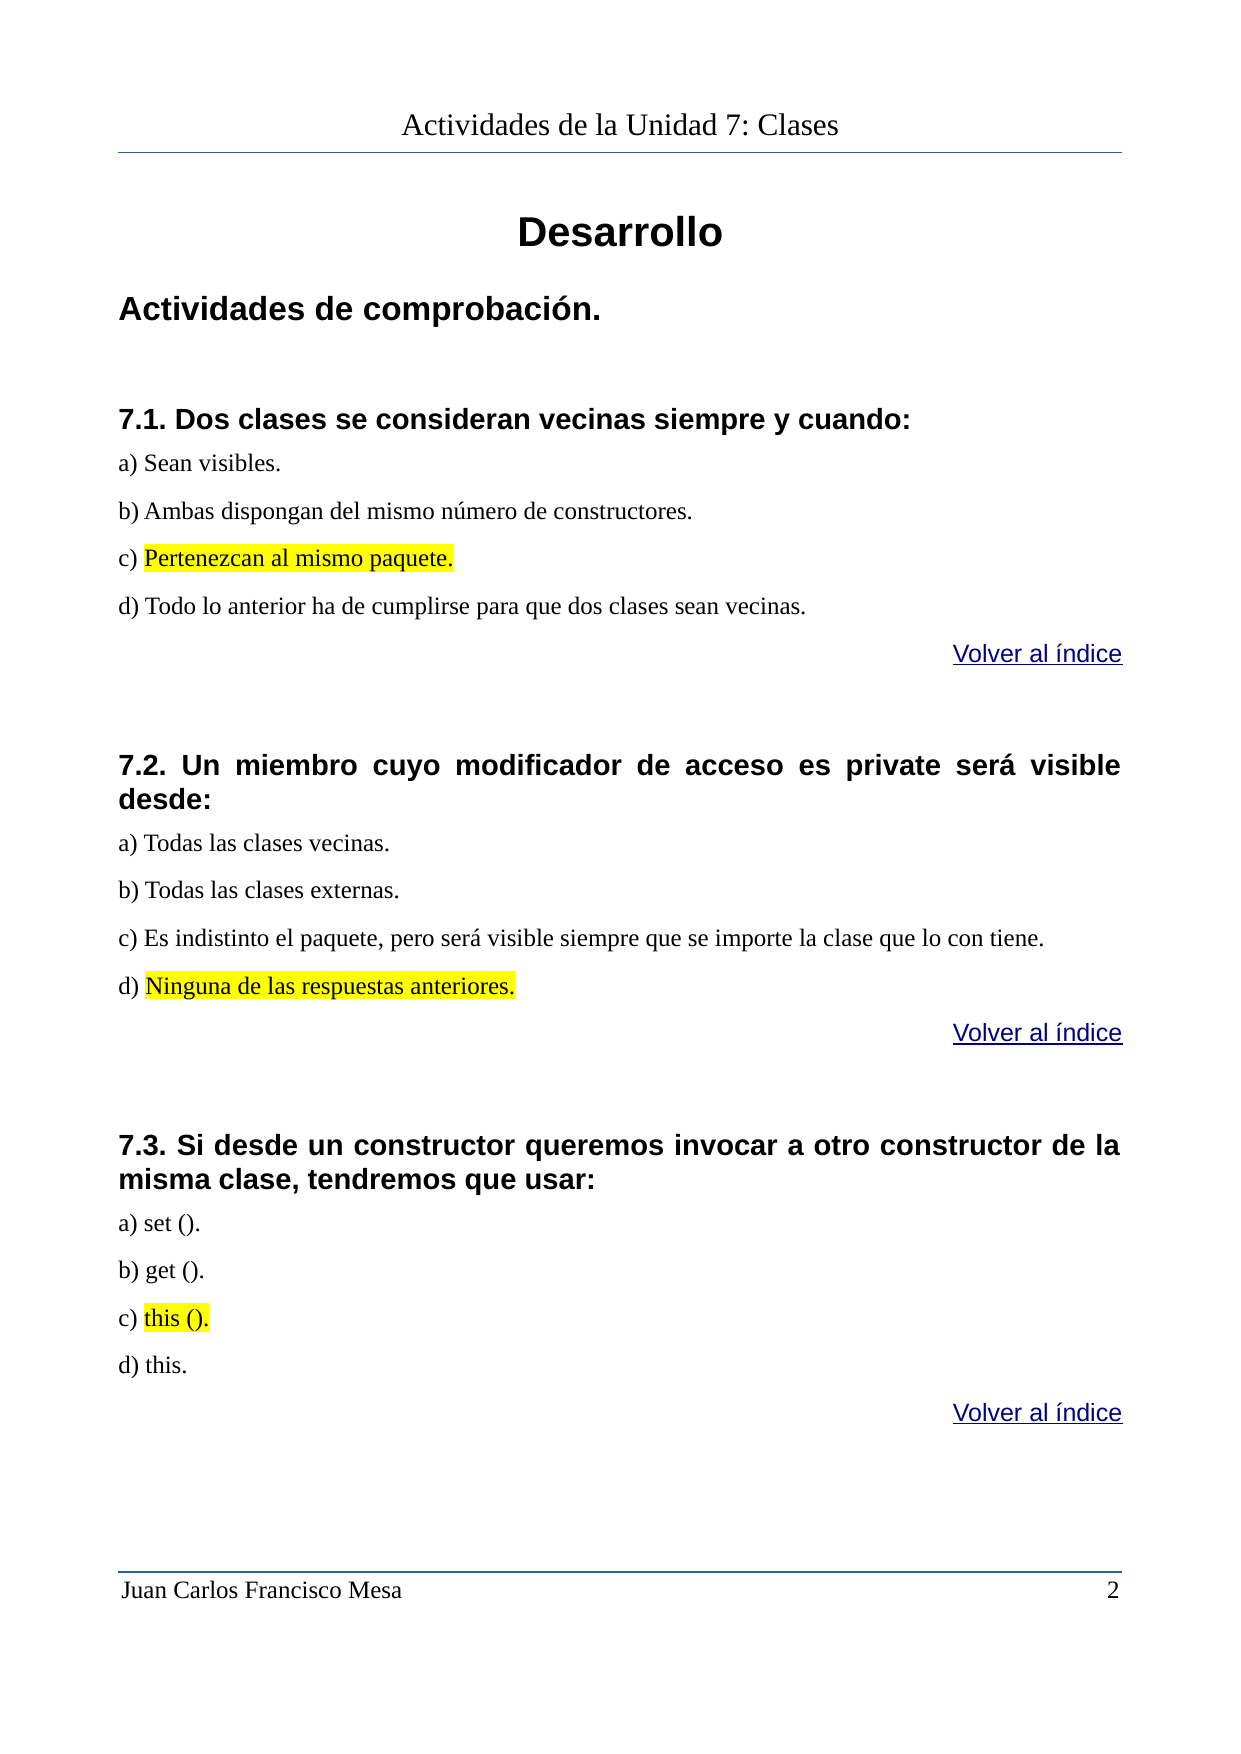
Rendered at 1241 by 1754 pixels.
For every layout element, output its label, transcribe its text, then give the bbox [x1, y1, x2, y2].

text d) this. [118, 1351, 1122, 1379]
text c) this (). [118, 1303, 1122, 1332]
text Volver al índice [118, 1018, 1122, 1047]
text b) get (). [118, 1255, 1122, 1284]
subtitle Desarrollo [118, 208, 1122, 256]
text a) Todas las clases vecinas. [118, 828, 1122, 857]
text d) Todo lo anterior ha de cumplirse para que dos clases sean vecinas. [118, 591, 1122, 620]
text a) Sean visibles. [118, 448, 1122, 477]
text b) Ambas dispongan del mismo número de constructores. [118, 496, 1122, 524]
subtitle 7.3. Si desde un constructor queremos invocar a otro constructor de la misma clase, tendremos que usar: [118, 1128, 1122, 1195]
text Volver al índice [118, 639, 1122, 667]
text b) Todas las clases externas. [118, 876, 1122, 904]
text c) Es indistinto el paquete, pero será visible siempre que se importe la clase que lo con tiene. [118, 923, 1122, 952]
subtitle 7.1. Dos clases se consideran vecinas siempre y cuando: [118, 402, 1122, 436]
text c) Pertenezcan al mismo paquete. [118, 543, 1122, 572]
text d) Ninguna de las respuestas anteriores. [118, 971, 1122, 999]
subtitle Actividades de comprobación. [118, 289, 1122, 327]
subtitle 7.2. Un miembro cuyo modificador de acceso es private será visible desde: [118, 748, 1122, 816]
text Volver al índice [118, 1398, 1122, 1427]
text a) set (). [118, 1208, 1122, 1237]
